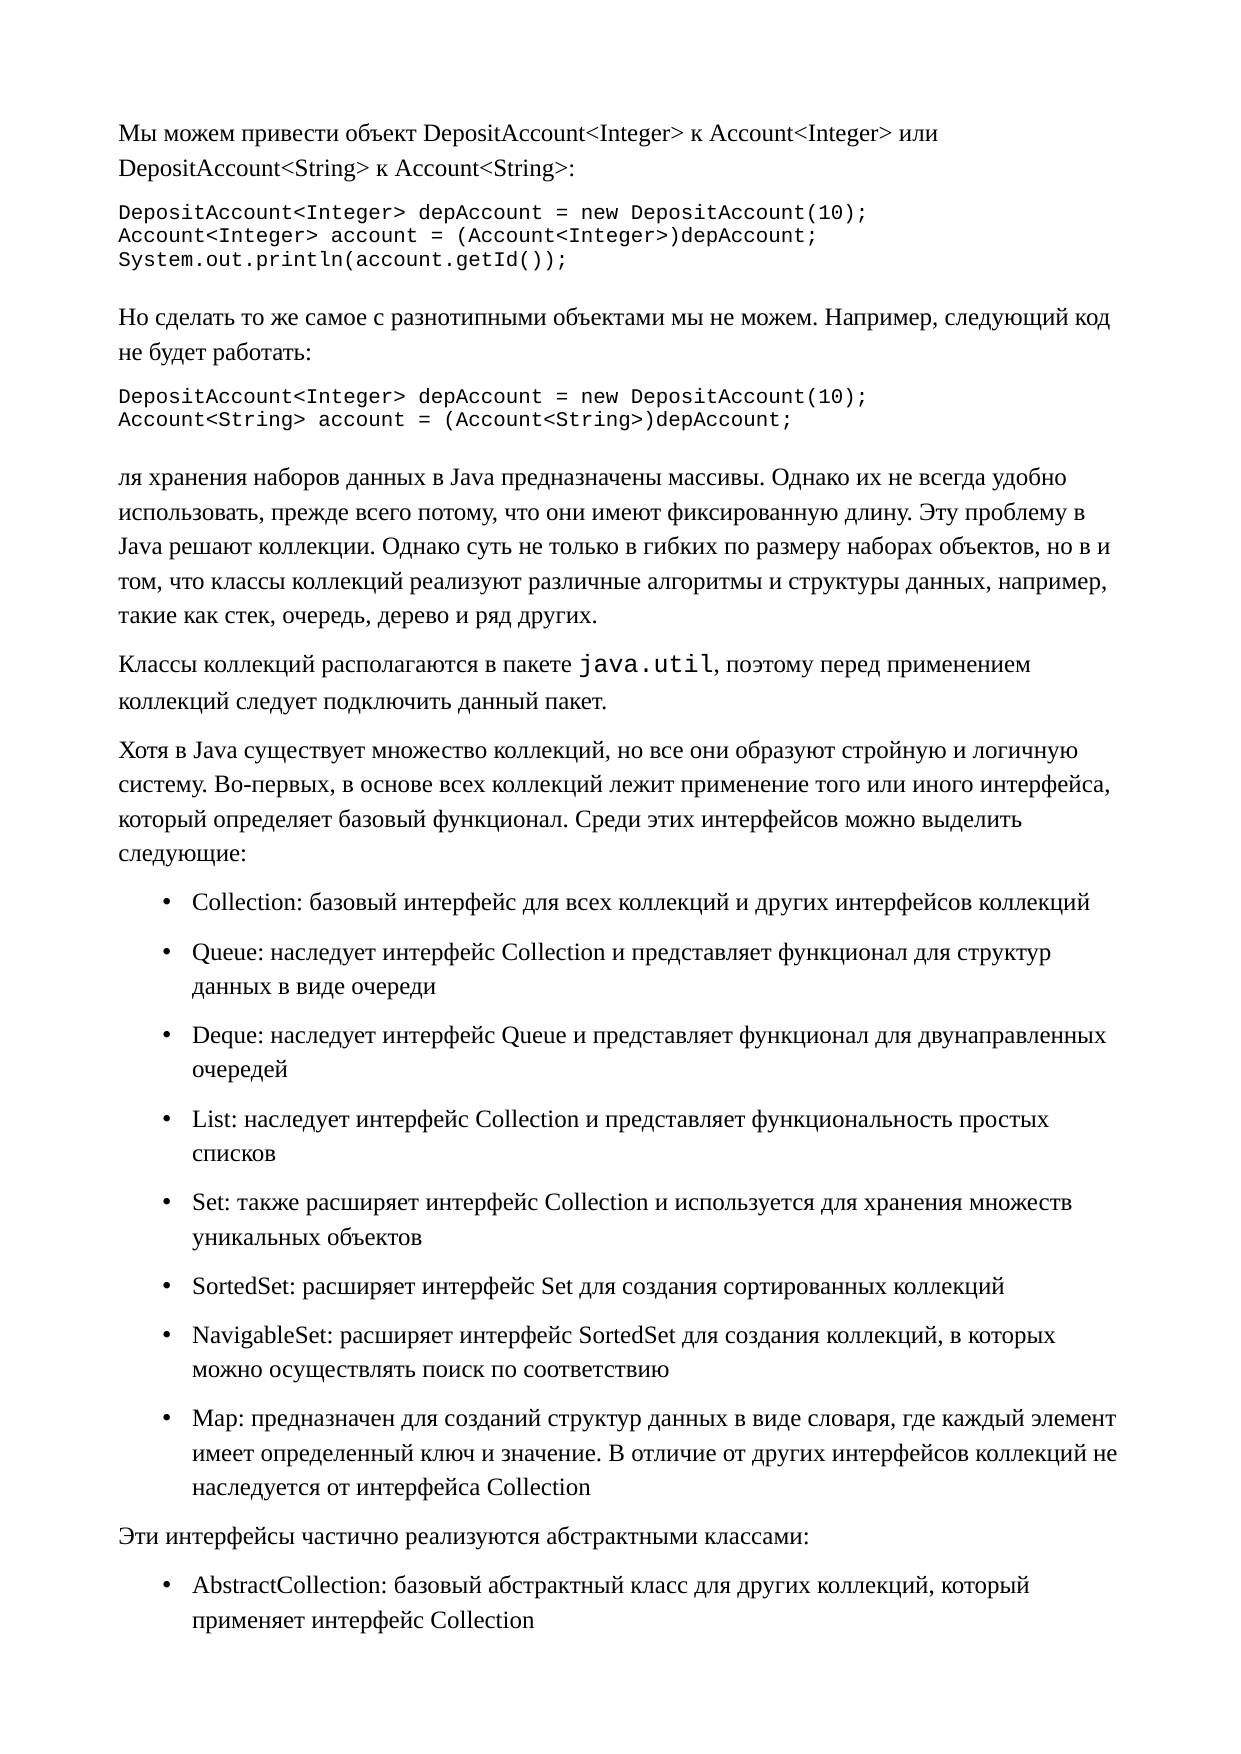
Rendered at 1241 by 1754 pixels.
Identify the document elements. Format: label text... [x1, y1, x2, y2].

text DepositAccount<Integer> depAccount = new DepositAccount(10); [118, 202, 1122, 225]
list Deque: наследует интерфейс Queue и представляет функционал для двунаправленных очередей [162, 1020, 1122, 1083]
text System.out.println(account.getId()); [118, 249, 1122, 273]
text Хотя в Java существует множество коллекций, но все они образуют стройную и логичную систему. Во-первых, в основе всех коллекций лежит применение того или иного интерфейса, который определяет базовый функционал. Среди этих интерфейсов можно выделить следующие: [118, 735, 1122, 867]
text DepositAccount<Integer> depAccount = new DepositAccount(10); [118, 386, 1122, 409]
text ля хранения наборов данных в Java предназначены массивы. Однако их не всегда удобно использовать, прежде всего потому, что они имеют фиксированную длину. Эту проблему в Java решают коллекции. Однако суть не только в гибких по размеру наборах объектов, но в и том, что классы коллекций реализуют различные алгоритмы и структуры данных, например, такие как стек, очередь, дерево и ряд других. [118, 462, 1122, 629]
text Классы коллекций располагаются в пакете java.util, поэтому перед применением коллекций следует подключить данный пакет. [118, 649, 1122, 715]
text Account<Integer> account = (Account<Integer>)depAccount; [118, 225, 1122, 249]
text Эти интерфейсы частично реализуются абстрактными классами: [118, 1521, 1122, 1550]
list Collection: базовый интерфейс для всех коллекций и других интерфейсов коллекций [162, 887, 1122, 916]
list NavigableSet: расширяет интерфейс SortedSet для создания коллекций, в которых можно осуществлять поиск по соответствию [162, 1320, 1122, 1383]
list Set: также расширяет интерфейс Collection и используется для хранения множеств уникальных объектов [162, 1187, 1122, 1250]
text Но сделать то же самое с разнотипными объектами мы не можем. Например, следующий код не будет работать: [118, 302, 1122, 365]
list AbstractCollection: базовый абстрактный класс для других коллекций, который применяет интерфейс Collection [162, 1570, 1122, 1634]
text Мы можем привести объект DepositAccount<Integer> к Account<Integer> или DepositAccount<String> к Account<String>: [118, 118, 1122, 181]
list Queue: наследует интерфейс Collection и представляет функционал для структур данных в виде очереди [162, 937, 1122, 1000]
text Account<String> account = (Account<String>)depAccount; [118, 409, 1122, 433]
list Map: предназначен для созданий структур данных в виде словаря, где каждый элемент имеет определенный ключ и значение. В отличие от других интерфейсов коллекций не наследуется от интерфейса Collection [162, 1403, 1122, 1501]
list SortedSet: расширяет интерфейс Set для создания сортированных коллекций [162, 1271, 1122, 1299]
list List: наследует интерфейс Collection и представляет функциональность простых списков [162, 1104, 1122, 1167]
